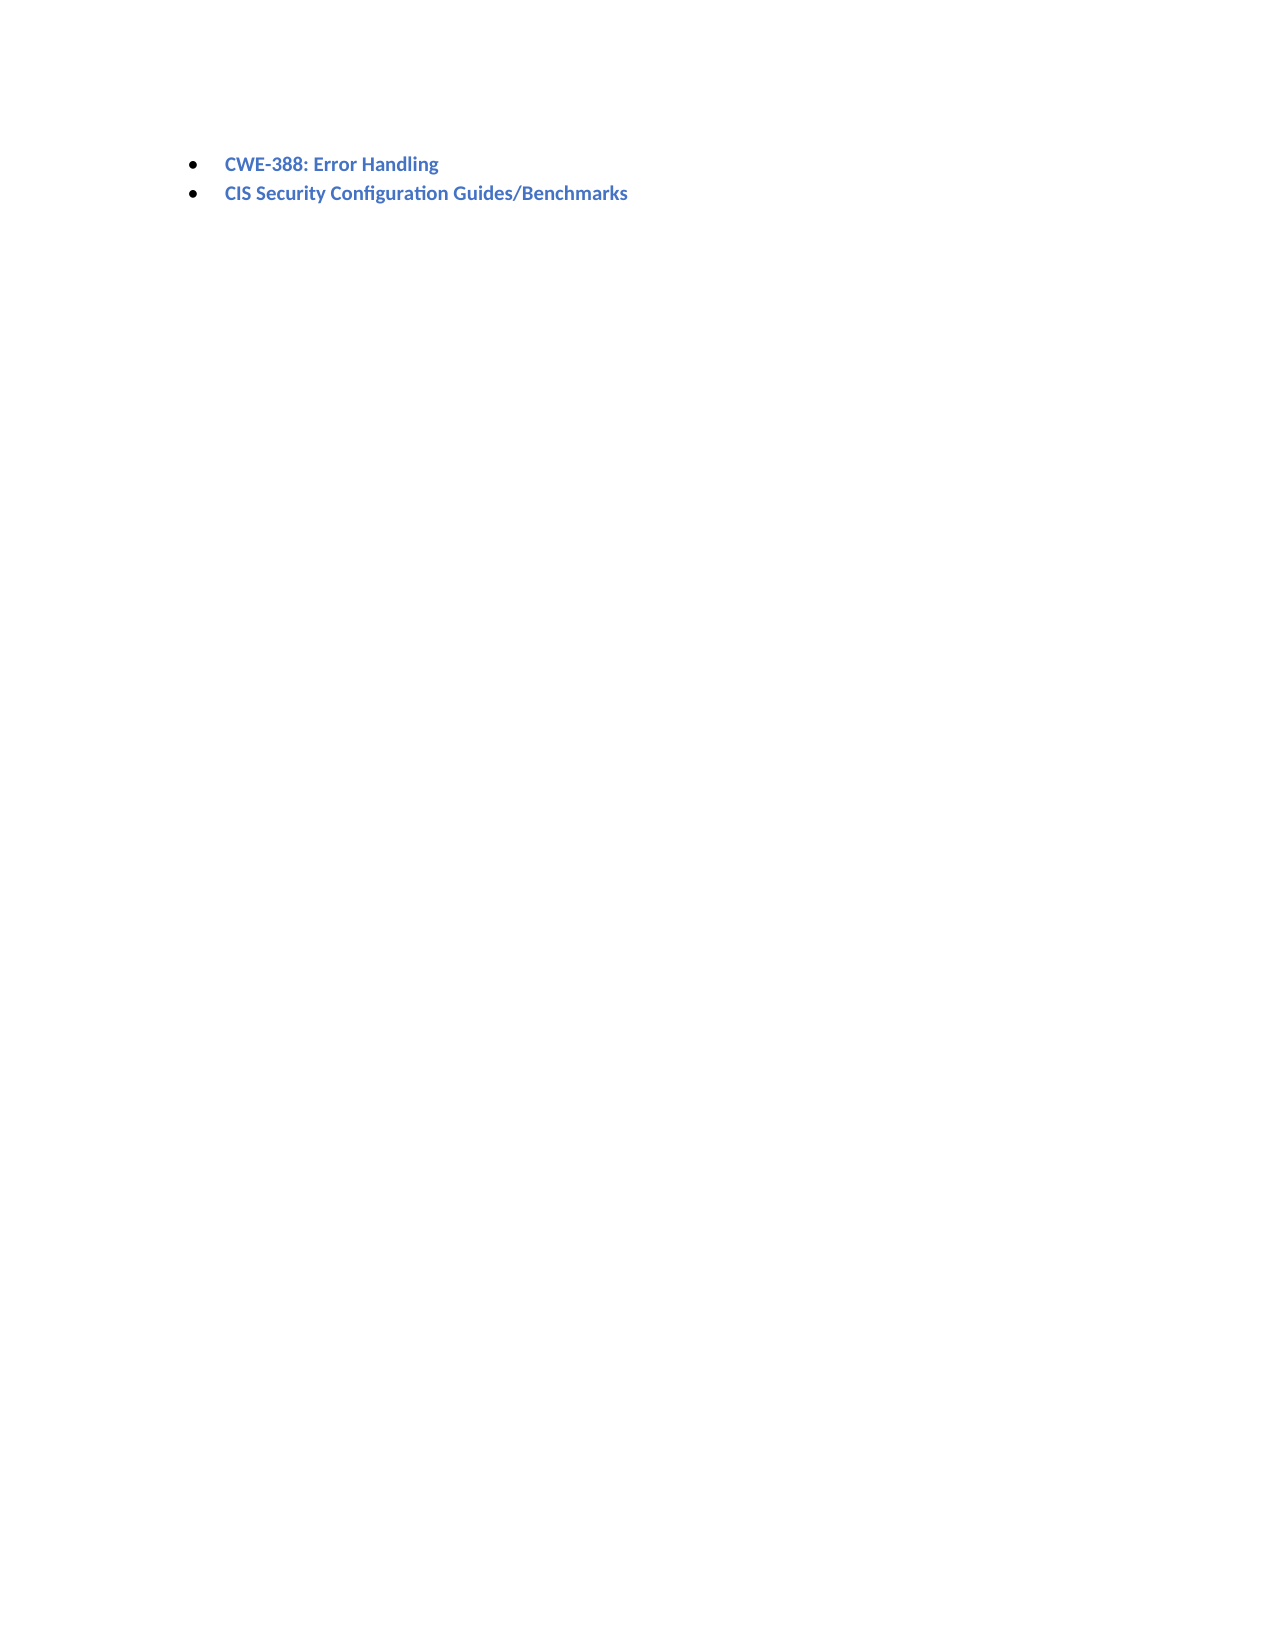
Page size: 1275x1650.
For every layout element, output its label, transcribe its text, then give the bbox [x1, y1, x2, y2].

list CIS Security Configuration Guides/Benchmarks [187, 179, 1125, 206]
list CWE-388: Error Handling [187, 150, 1125, 177]
